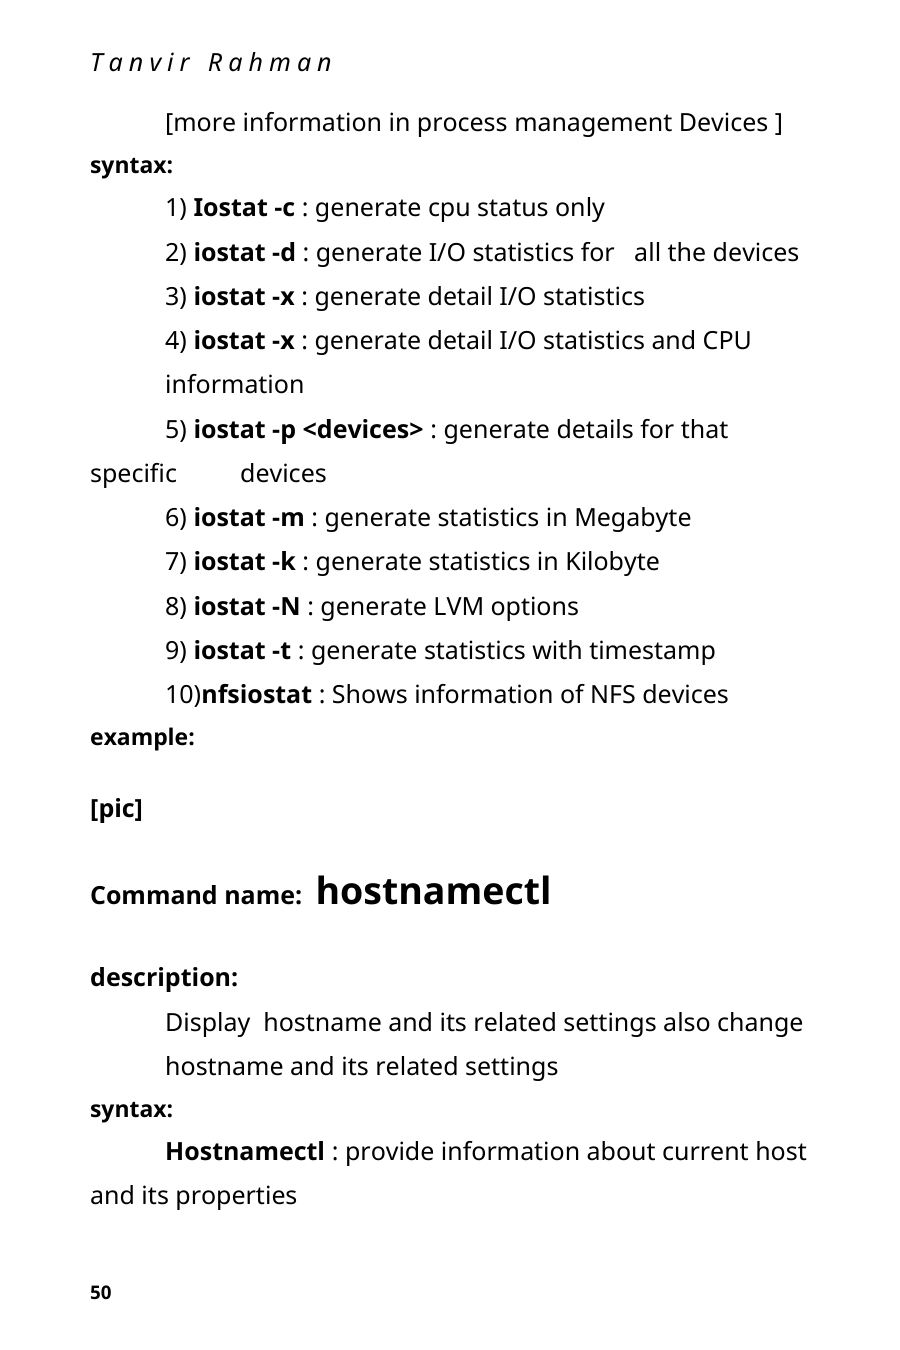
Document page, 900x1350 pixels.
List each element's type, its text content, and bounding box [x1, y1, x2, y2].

text 3) iostat -x : generate detail I/O statistics [90, 278, 810, 312]
text Display hostname and its related settings also change hostname and its related settings [90, 1004, 810, 1082]
text Command name: hostnamectl [90, 864, 810, 915]
text [more information in process management Devices ] [90, 105, 810, 139]
text 5) iostat -p <devices> : generate details for that specific devices [90, 411, 810, 489]
text 4) iostat -x : generate detail I/O statistics and CPU information [90, 323, 810, 401]
text syntax: [90, 149, 810, 181]
text syntax: [90, 1093, 810, 1124]
text 1) Iostat -c : generate cpu status only [90, 190, 810, 224]
text Hostnamectl : provide information about current host and its properties [90, 1133, 810, 1212]
text 10)nfsiostat : Shows information of NFS devices [90, 677, 810, 711]
text 9) iostat -t : generate statistics with timestamp [90, 633, 810, 667]
text example: [90, 721, 810, 752]
text 2) iostat -d : generate I/O statistics for all the devices [90, 234, 810, 268]
text description: [90, 960, 810, 994]
text [pic] [90, 791, 810, 825]
text 6) iostat -m : generate statistics in Megabyte [90, 500, 810, 534]
text 7) iostat -k : generate statistics in Kilobyte [90, 544, 810, 578]
text 8) iostat -N : generate LVM options [90, 588, 810, 622]
